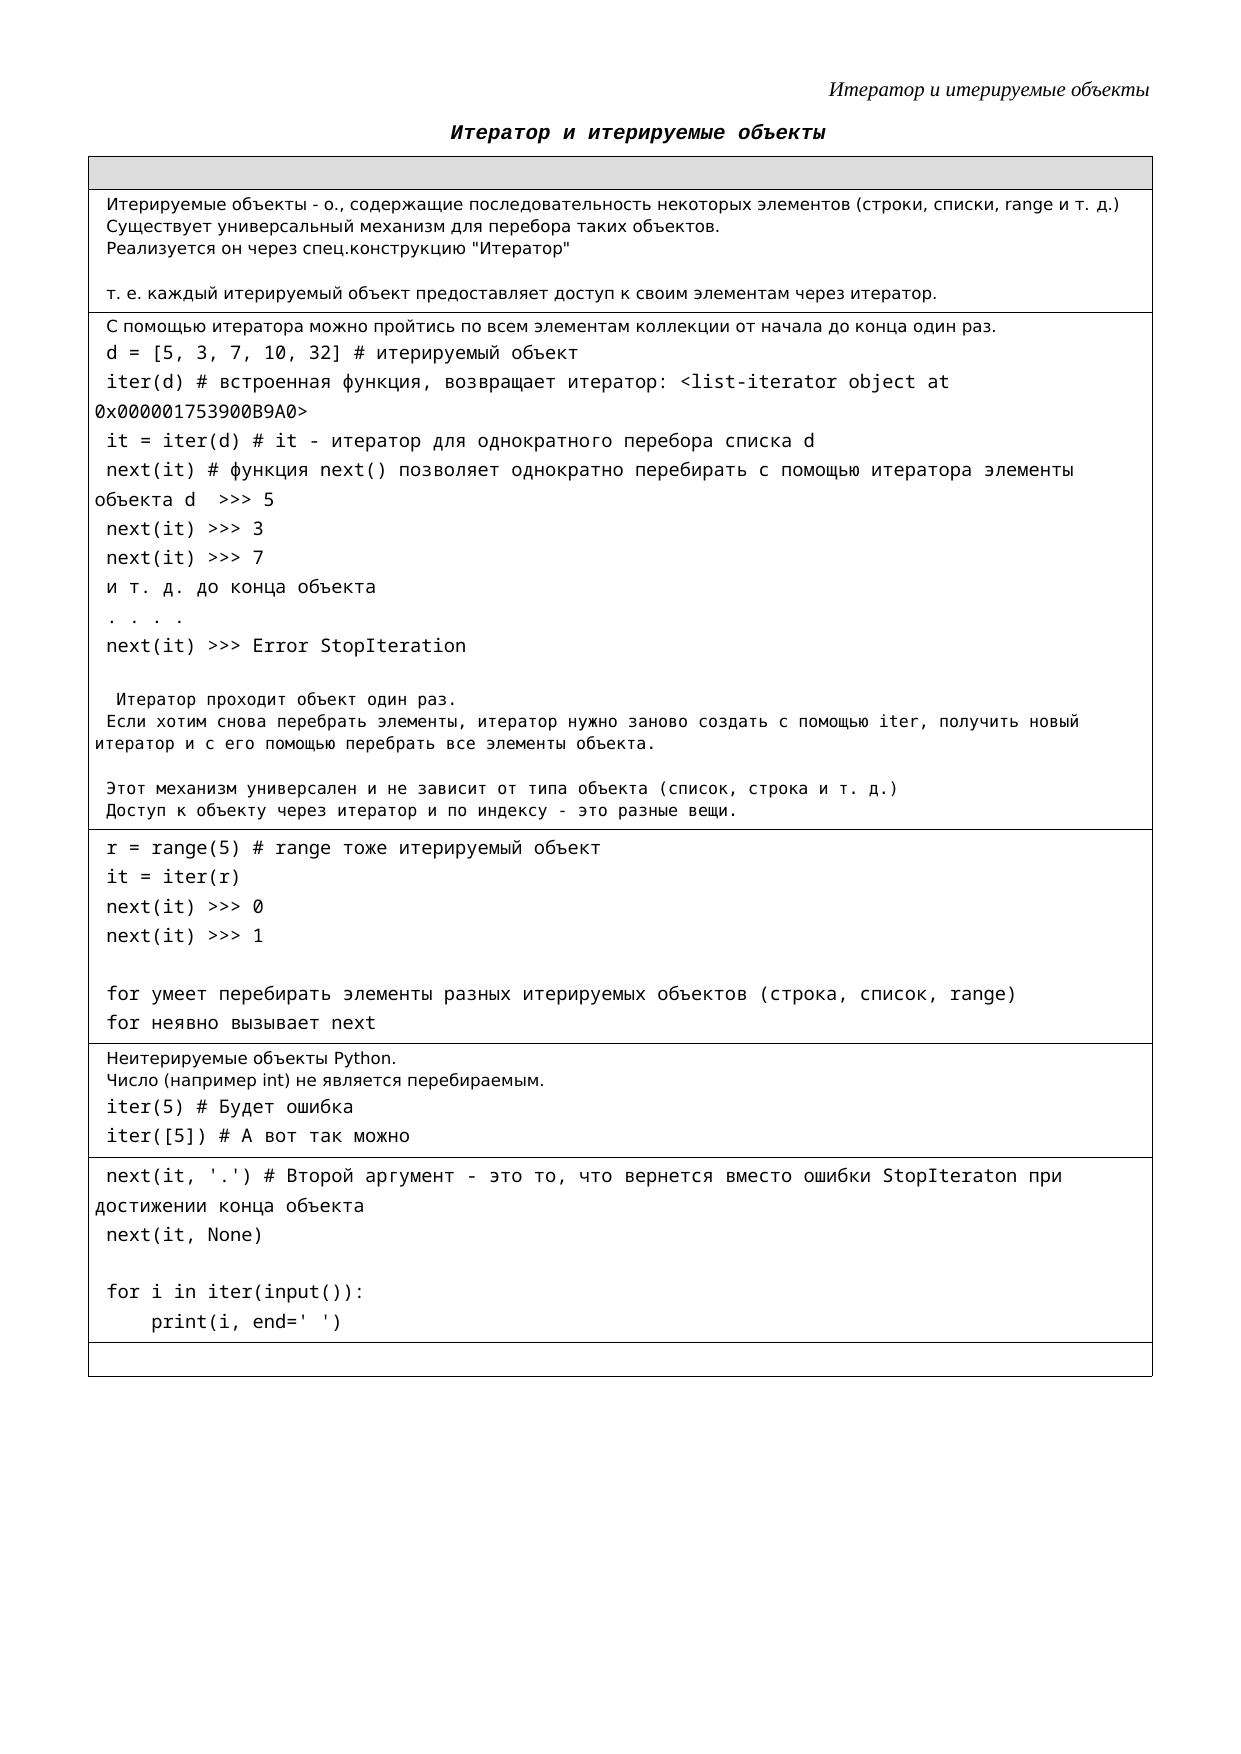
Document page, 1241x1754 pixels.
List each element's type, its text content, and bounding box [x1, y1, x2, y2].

table_cell Неитерируемые объекты Python. Число (например int) не является перебираемым. iter(5) # Будет ошибка iter([5]) # А вот так можно [89, 1044, 1152, 1157]
table_cell Итерируемые объекты - о., содержащие последовательность некоторых элементов (строки, списки, range и т. д.) Существует универсальный механизм для перебора таких объектов. Реализуется он через спец.конструкцию "Итератор" т. е. каждый итерируемый объект предоставляет доступ к своим элементам через итератор. [89, 190, 1152, 312]
table_cell next(it, '.') # Второй аргумент - это то, что вернется вместо ошибки StopIteraton при достижении конца объекта next(it, None) for i in iter(input()): print(i, end=' ') [89, 1158, 1152, 1342]
table_cell [89, 1343, 1152, 1376]
table_cell r = range(5) # range тоже итерируемый объект it = iter(r) next(it) >>> 0 next(it) >>> 1 for умеет перебирать элементы разных итерируемых объектов (строка, список, range) for неявно вызывает next [89, 830, 1152, 1043]
table_cell С помощью итератора можно пройтись по всем элементам коллекции от начала до конца один раз. d = [5, 3, 7, 10, 32] # итерируемый объект iter(d) # встроенная функция, возвращает итератор: <list-iterator object at 0x000001753900B9A0> it = iter(d) # it - итератор для однократного перебора списка d next(it) # функция next() позволяет однократно перебирать с помощью итератора элементы объекта d >>> 5 next(it) >>> 3 next(it) >>> 7 и т. д. до конца объекта . . . . next(it) >>> Error StopIteration Итератор проходит объект один раз. Если хотим снова перебрать элементы, итератор нужно заново создать с помощью iter, получить новый итератор и с его помощью перебрать все элементы объекта. Этот механизм универсален и не зависит от типа объекта (список, строка и т. д.) Доступ к объекту через итератор и по индексу - это разные вещи. [89, 313, 1152, 829]
subtitle Итератор и итерируемые объекты [126, 122, 1152, 146]
table_header [89, 157, 1152, 189]
